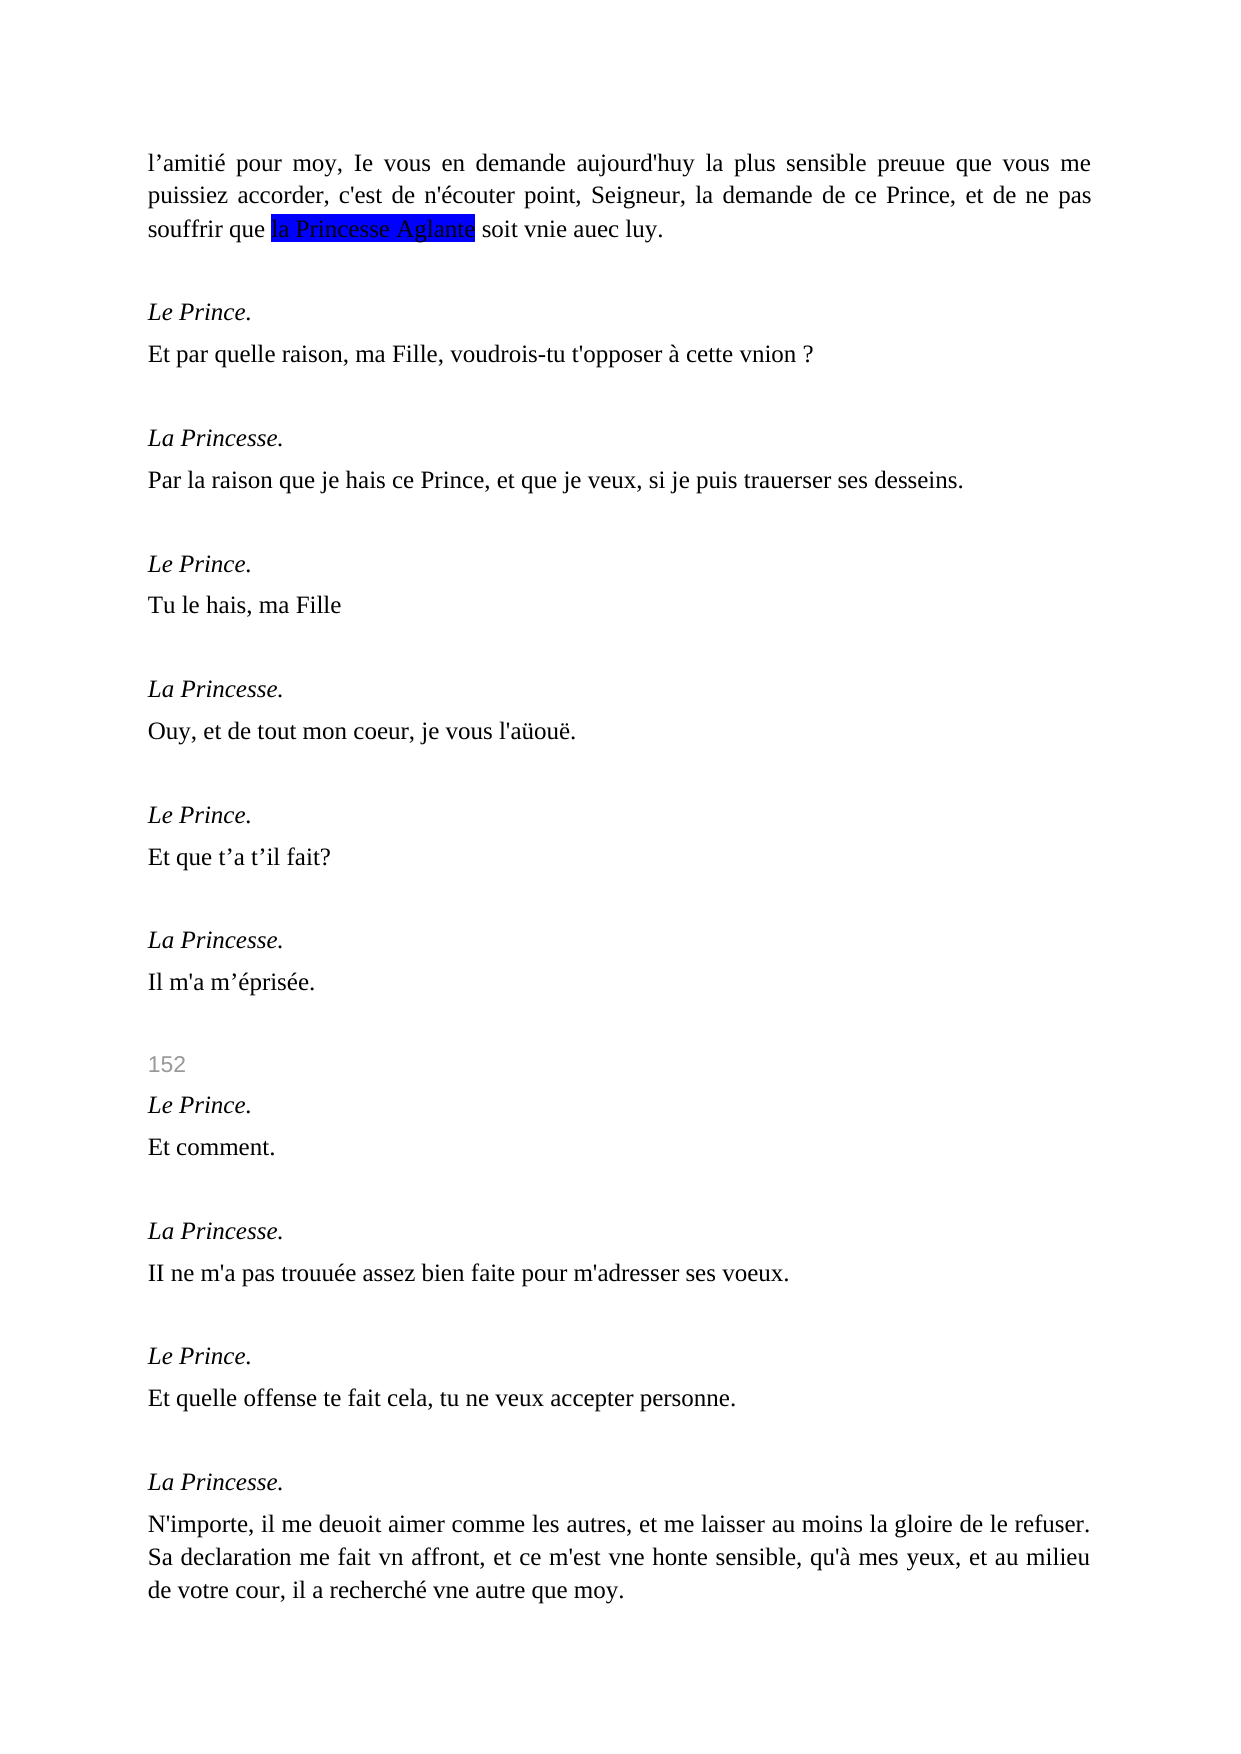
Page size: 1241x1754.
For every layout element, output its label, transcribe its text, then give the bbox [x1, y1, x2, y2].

text Le Prince. [148, 549, 1093, 577]
text Et par quelle raison, ma Fille, voudrois-tu t'opposer à cette vnion ? [148, 339, 1093, 368]
text Le Prince. [148, 297, 1093, 326]
text 152 [186, 1051, 1093, 1077]
text Le Prince. [148, 1090, 1093, 1119]
text Le Prince. [148, 800, 1093, 829]
text La Princesse. [148, 1467, 1093, 1496]
text Et comment. [148, 1132, 1093, 1161]
text Le Prince. [148, 1341, 1093, 1370]
text La Princesse. [148, 423, 1093, 452]
text Et quelle offense te fait cela, tu ne veux accepter personne. [148, 1383, 1093, 1412]
text l’amitié pour moy, Ie vous en demande aujourd'huy la plus sensible preuue que vous me puissiez accorder, c'est de n'écouter point, Seigneur, la demande de ce Prince, et de ne pas souffrir que la Princesse Aglante soit vnie auec luy. [148, 148, 1093, 242]
text Il m'a m’éprisée. [148, 967, 1093, 996]
text Ouy, et de tout mon coeur, je vous l'aüouë. [148, 716, 1093, 745]
text N'importe, il me deuoit aimer comme les autres, et me laisser au moins la gloire de le refuser. Sa declaration me fait vn affront, et ce m'est vne honte sensible, qu'à mes yeux, et au milieu de votre cour, il a recherché vne autre que moy. [148, 1509, 1093, 1604]
text Tu le hais, ma Fille [148, 591, 1093, 619]
text La Princesse. [148, 926, 1093, 954]
text La Princesse. [148, 1216, 1093, 1244]
text Et que t’a t’il fait? [148, 842, 1093, 871]
text Par la raison que je hais ce Prince, et que je veux, si je puis trauerser ses desseins. [148, 465, 1093, 494]
text La Princesse. [148, 674, 1093, 703]
text II ne m'a pas trouuée assez bien faite pour m'adresser ses voeux. [148, 1258, 1093, 1286]
